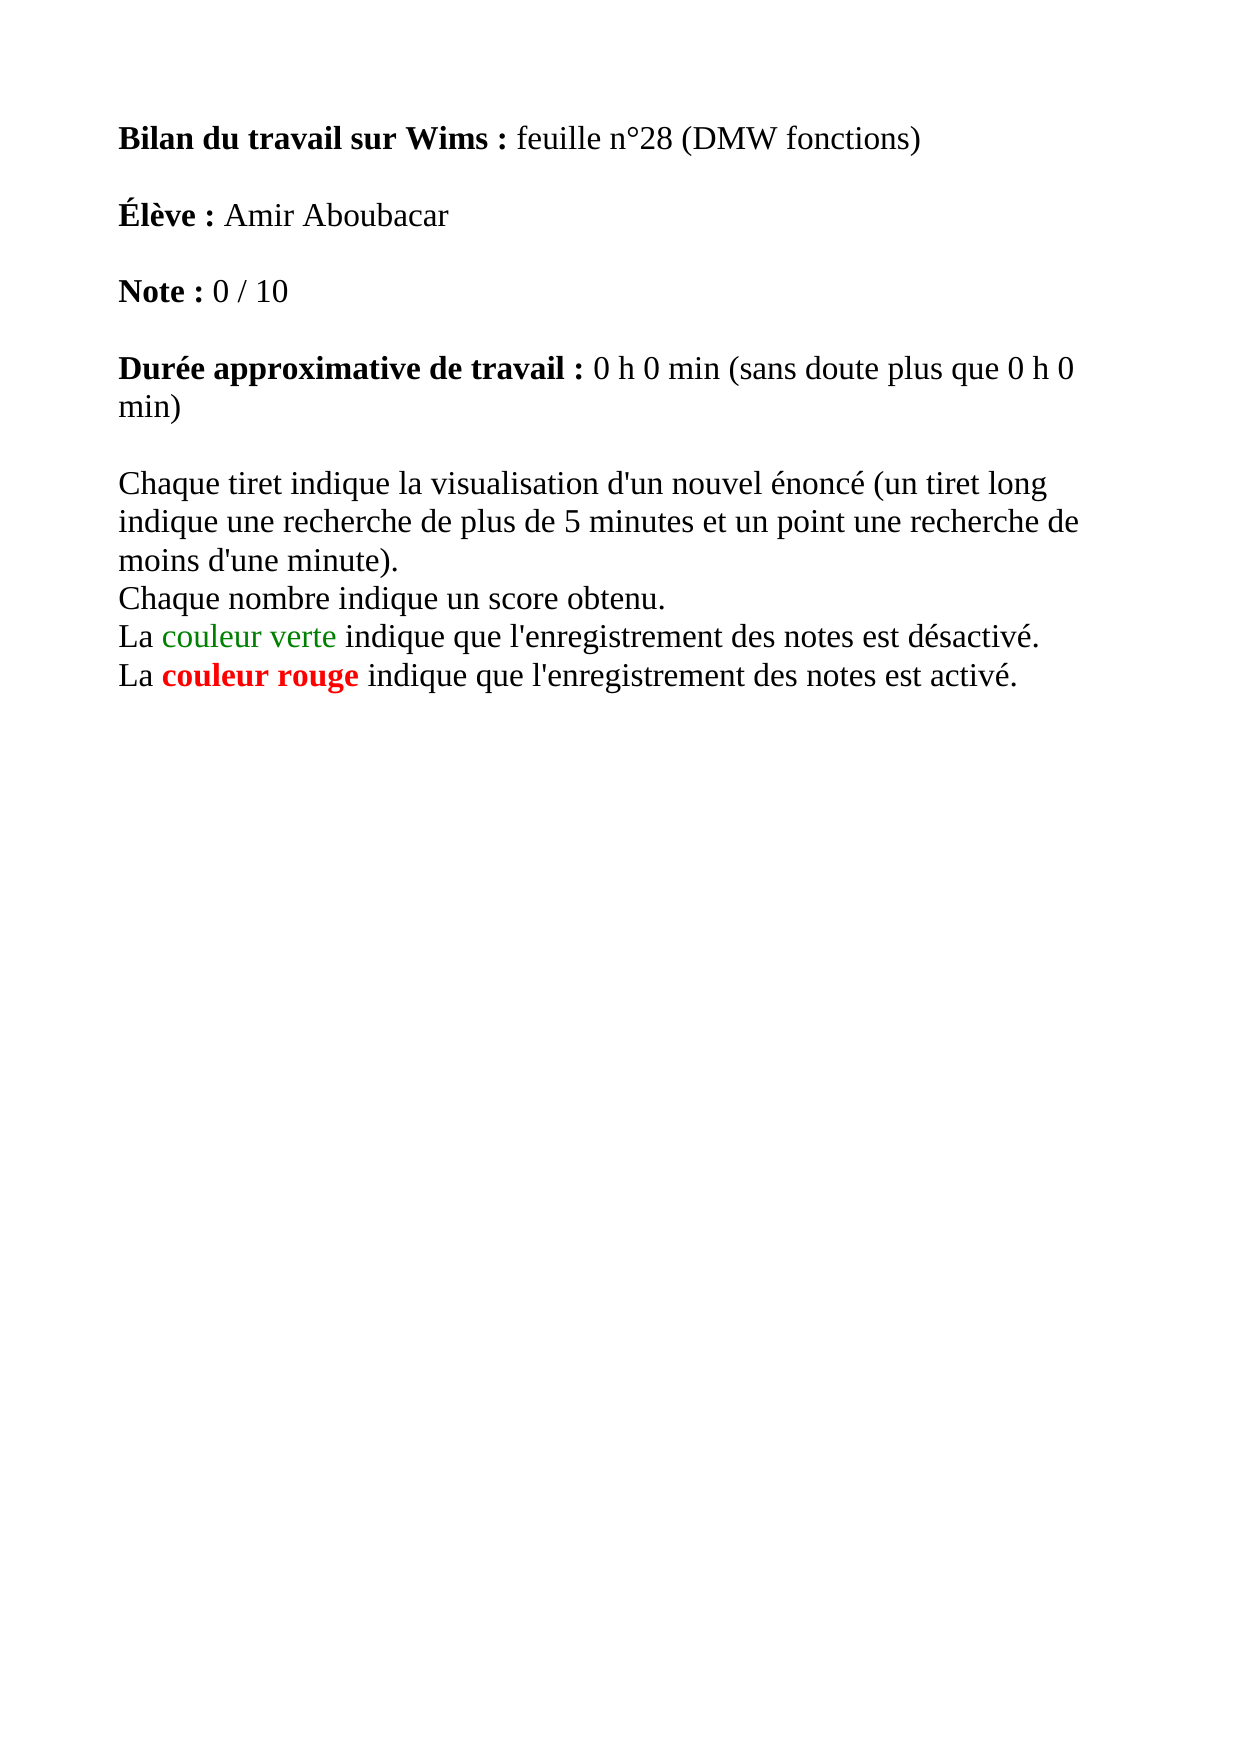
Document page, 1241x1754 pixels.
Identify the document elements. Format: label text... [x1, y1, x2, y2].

text La couleur rouge indique que l'enregistrement des notes est activé. [118, 655, 1122, 693]
text Durée approximative de travail : 0 h 0 min (sans doute plus que 0 h 0 min) [118, 348, 1122, 425]
text La couleur verte indique que l'enregistrement des notes est désactivé. [118, 616, 1122, 655]
text Élève : Amir Aboubacar [118, 195, 1122, 233]
text Note : 0 / 10 [118, 271, 1122, 310]
text Chaque nombre indique un score obtenu. [118, 578, 1122, 616]
text Chaque tiret indique la visualisation d'un nouvel énoncé (un tiret long indique une recherche de plus de 5 minutes et un point une recherche de moins d'une minute). [118, 463, 1122, 578]
text Bilan du travail sur Wims : feuille n°28 (DMW fonctions) [118, 118, 1122, 156]
